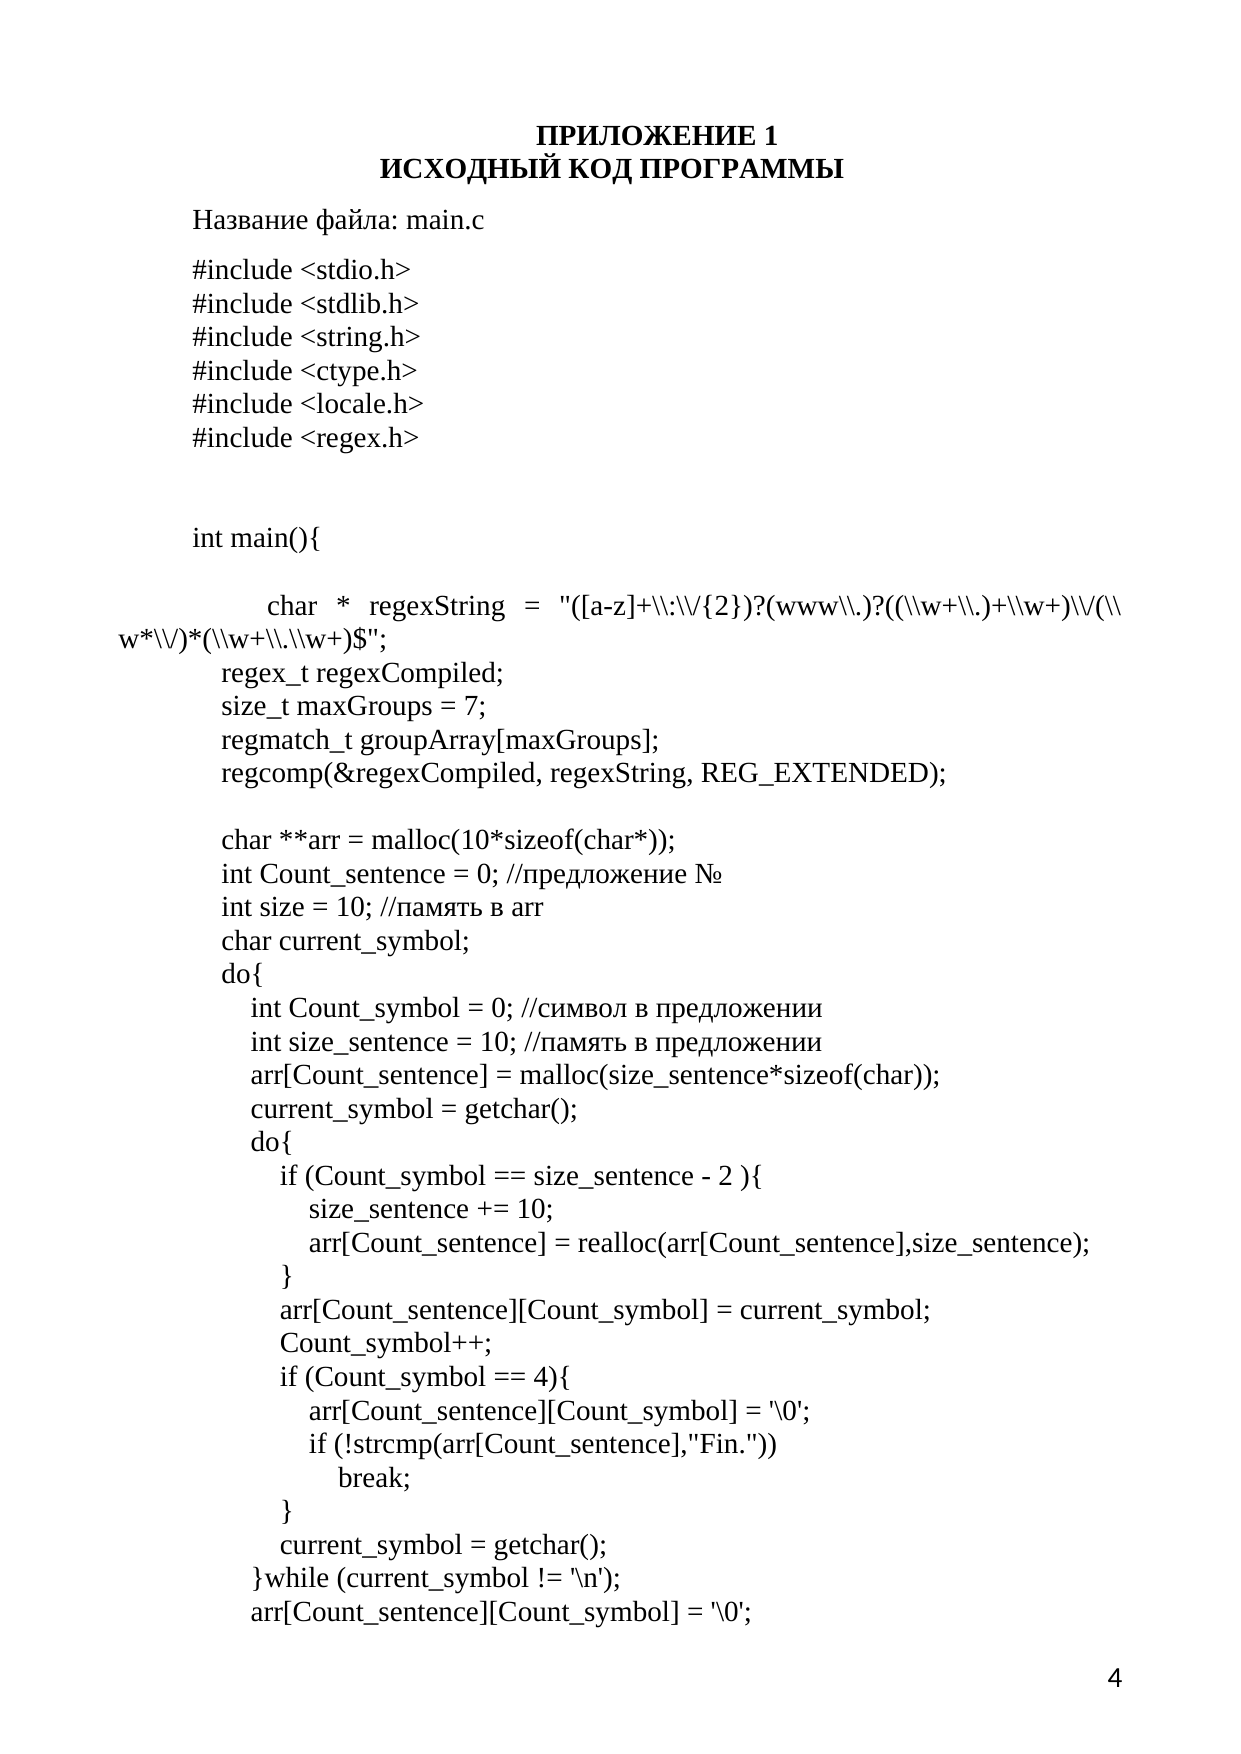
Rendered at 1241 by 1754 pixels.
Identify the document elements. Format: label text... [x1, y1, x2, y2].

text arr[Count_sentence] = malloc(size_sentence*sizeof(char)); [118, 1057, 1122, 1091]
text int size = 10; //память в arr [118, 889, 1122, 923]
text } [118, 1493, 1122, 1527]
text if (Count_symbol == 4){ [118, 1359, 1122, 1393]
text char * regexString = "([a-z]+\\:\\/{2})?(www\\.)?((\\w+\\.)+\\w+)\\/(\\w*\\/)*(\\w+\\.\\w+)$"; [118, 588, 1122, 655]
text arr[Count_sentence][Count_symbol] = '\0'; [118, 1393, 1122, 1426]
text } [118, 1258, 1122, 1292]
text #include <ctype.h> [118, 353, 1122, 386]
text current_symbol = getchar(); [118, 1091, 1122, 1124]
text #include <stdlib.h> [118, 286, 1122, 319]
text int size_sentence = 10; //память в предложении [118, 1024, 1122, 1057]
text break; [118, 1460, 1122, 1493]
text do{ [118, 1124, 1122, 1158]
text Название файла: main.c [118, 202, 1122, 236]
text regmatch_t groupArray[maxGroups]; [118, 722, 1122, 755]
text regcomp(&regexCompiled, regexString, REG_EXTENDED); [118, 755, 1122, 789]
text }while (current_symbol != '\n'); [118, 1560, 1122, 1594]
text int Count_symbol = 0; //символ в предложении [118, 990, 1122, 1024]
text current_symbol = getchar(); [118, 1527, 1122, 1560]
text char **arr = malloc(10*sizeof(char*)); [118, 822, 1122, 856]
text do{ [118, 957, 1122, 990]
text size_sentence += 10; [118, 1191, 1122, 1225]
text char current_symbol; [118, 923, 1122, 957]
text int Count_sentence = 0; //предложение № [118, 856, 1122, 889]
text #include <stdio.h> [118, 252, 1122, 286]
text ИСХОДНЫЙ КОД ПРОГРАММЫ [118, 152, 1122, 185]
text if (!strcmp(arr[Count_sentence],"Fin.")) [118, 1426, 1122, 1460]
text regex_t regexCompiled; [118, 655, 1122, 688]
text #include <regex.h> [118, 420, 1122, 453]
subtitle ПРИЛОЖЕНИЕ 1 [118, 118, 1122, 152]
text arr[Count_sentence] = realloc(arr[Count_sentence],size_sentence); [118, 1225, 1122, 1258]
text size_t maxGroups = 7; [118, 688, 1122, 722]
text arr[Count_sentence][Count_symbol] = current_symbol; [118, 1292, 1122, 1326]
text #include <locale.h> [118, 386, 1122, 420]
text #include <string.h> [118, 319, 1122, 353]
text if (Count_symbol == size_sentence - 2 ){ [118, 1158, 1122, 1191]
text arr[Count_sentence][Count_symbol] = '\0'; [118, 1594, 1122, 1627]
text int main(){ [118, 521, 1122, 554]
text Count_symbol++; [118, 1326, 1122, 1359]
